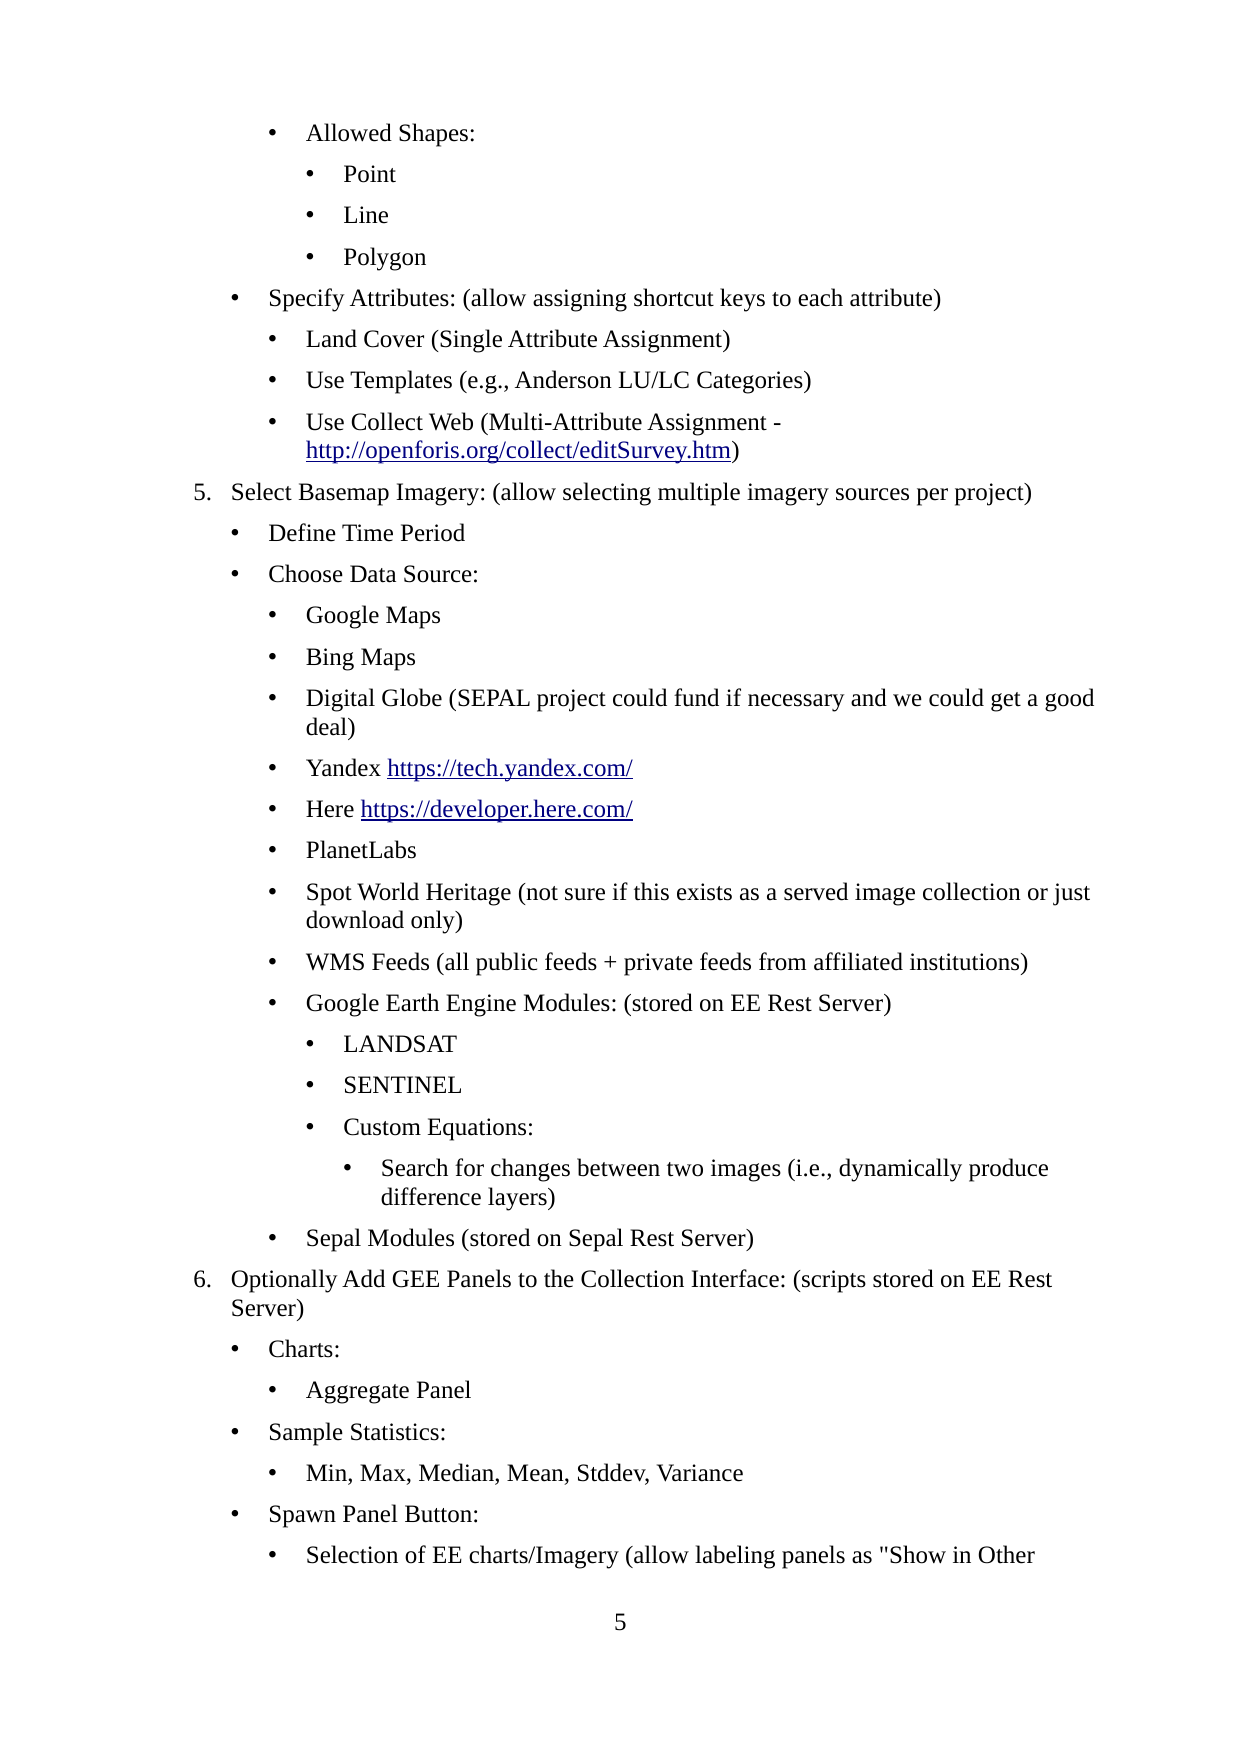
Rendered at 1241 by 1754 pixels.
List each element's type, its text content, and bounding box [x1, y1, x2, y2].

list Optionally Add GEE Panels to the Collection Interface: (scripts stored on EE Rest Server) [193, 1264, 1122, 1322]
list SENTINEL [306, 1071, 1122, 1099]
list Allowed Shapes: [268, 118, 1122, 147]
list Charts: [231, 1334, 1122, 1363]
list Define Time Period [231, 518, 1122, 547]
list Search for changes between two images (i.e., dynamically produce difference layers) [343, 1153, 1122, 1211]
list Custom Equations: [306, 1112, 1122, 1141]
list Land Cover (Single Attribute Assignment) [268, 324, 1122, 353]
list Aggregate Panel [268, 1376, 1122, 1404]
list Sample Statistics: [231, 1417, 1122, 1446]
list Min, Max, Median, Mean, Stddev, Variance [268, 1458, 1122, 1487]
list Select Basemap Imagery: (allow selecting multiple imagery sources per project) [193, 477, 1122, 506]
list PlanetLabs [268, 836, 1122, 864]
list Use Collect Web (Multi-Attribute Assignment - http://openforis.org/collect/editSurvey.htm) [268, 407, 1122, 464]
list Google Maps [268, 601, 1122, 629]
list Bing Maps [268, 642, 1122, 671]
list Digital Globe (SEPAL project could fund if necessary and we could get a good deal) [268, 683, 1122, 741]
list Specify Attributes: (allow assigning shortcut keys to each attribute) [231, 283, 1122, 312]
list Spot World Heritage (not sure if this exists as a served image collection or just download only) [268, 877, 1122, 934]
list LANDSAT [306, 1029, 1122, 1058]
list Spawn Panel Button: [231, 1499, 1122, 1528]
list Yandex https://tech.yandex.com/ [268, 753, 1122, 782]
list Here https://developer.here.com/ [268, 794, 1122, 823]
list Choose Data Source: [231, 559, 1122, 588]
list Selection of EE charts/Imagery (allow labeling panels as "Show in Other [268, 1541, 1122, 1569]
list Line [306, 201, 1122, 229]
list Use Templates (e.g., Anderson LU/LC Categories) [268, 366, 1122, 394]
list Google Earth Engine Modules: (stored on EE Rest Server) [268, 988, 1122, 1017]
list Point [306, 159, 1122, 188]
list WMS Feeds (all public feeds + private feeds from affiliated institutions) [268, 947, 1122, 976]
list Polygon [306, 242, 1122, 271]
list Sepal Modules (stored on Sepal Rest Server) [268, 1223, 1122, 1252]
